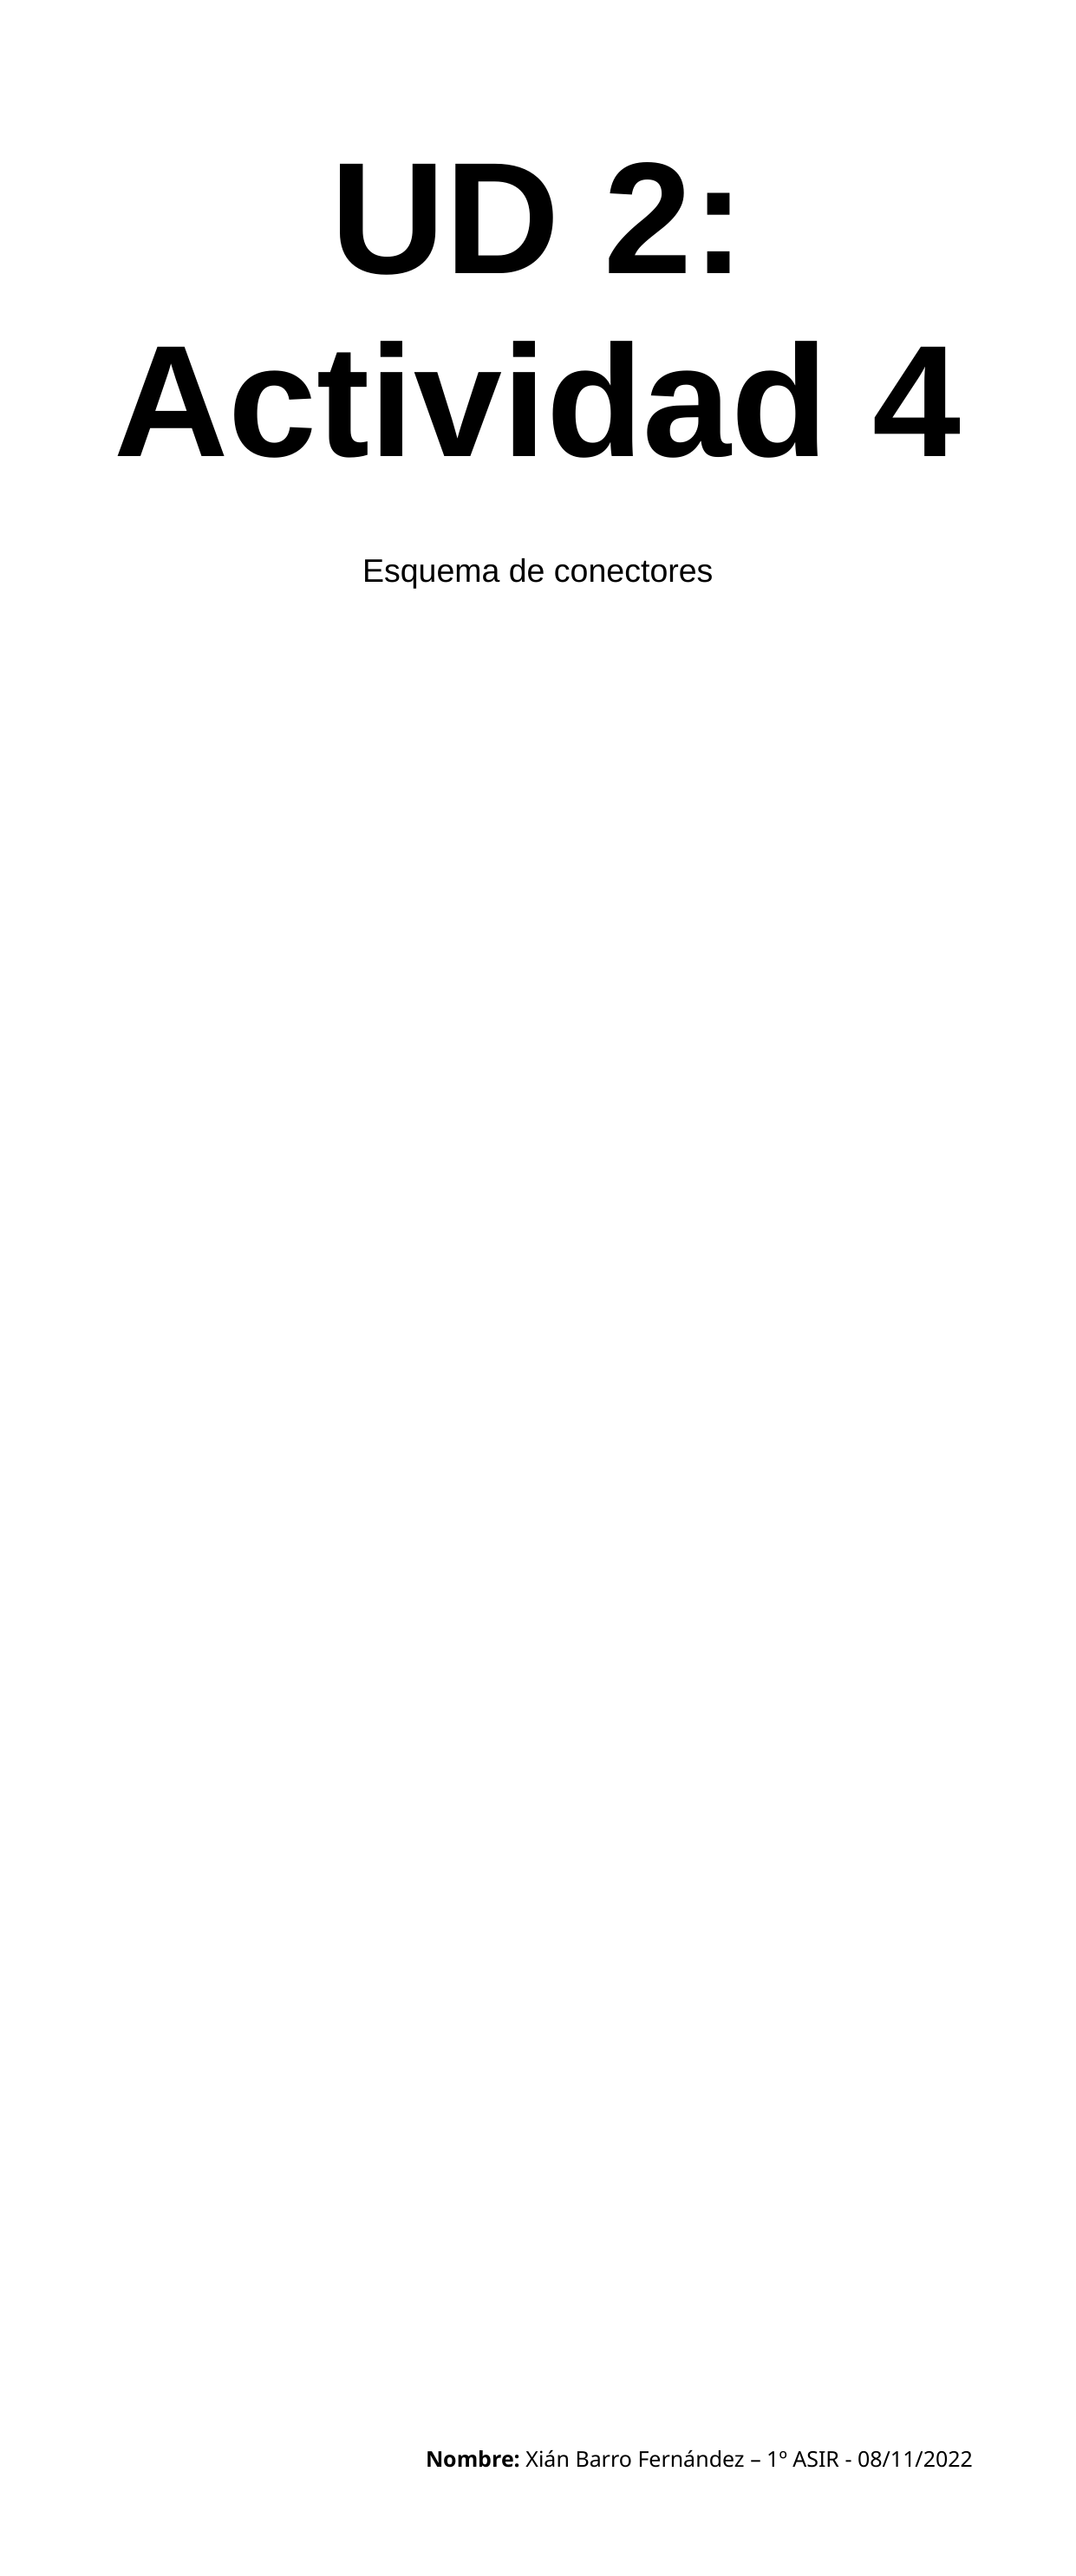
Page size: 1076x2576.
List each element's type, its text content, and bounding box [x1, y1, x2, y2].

title UD 2: Actividad 4 [102, 124, 973, 490]
subtitle Esquema de conectores [102, 551, 973, 589]
